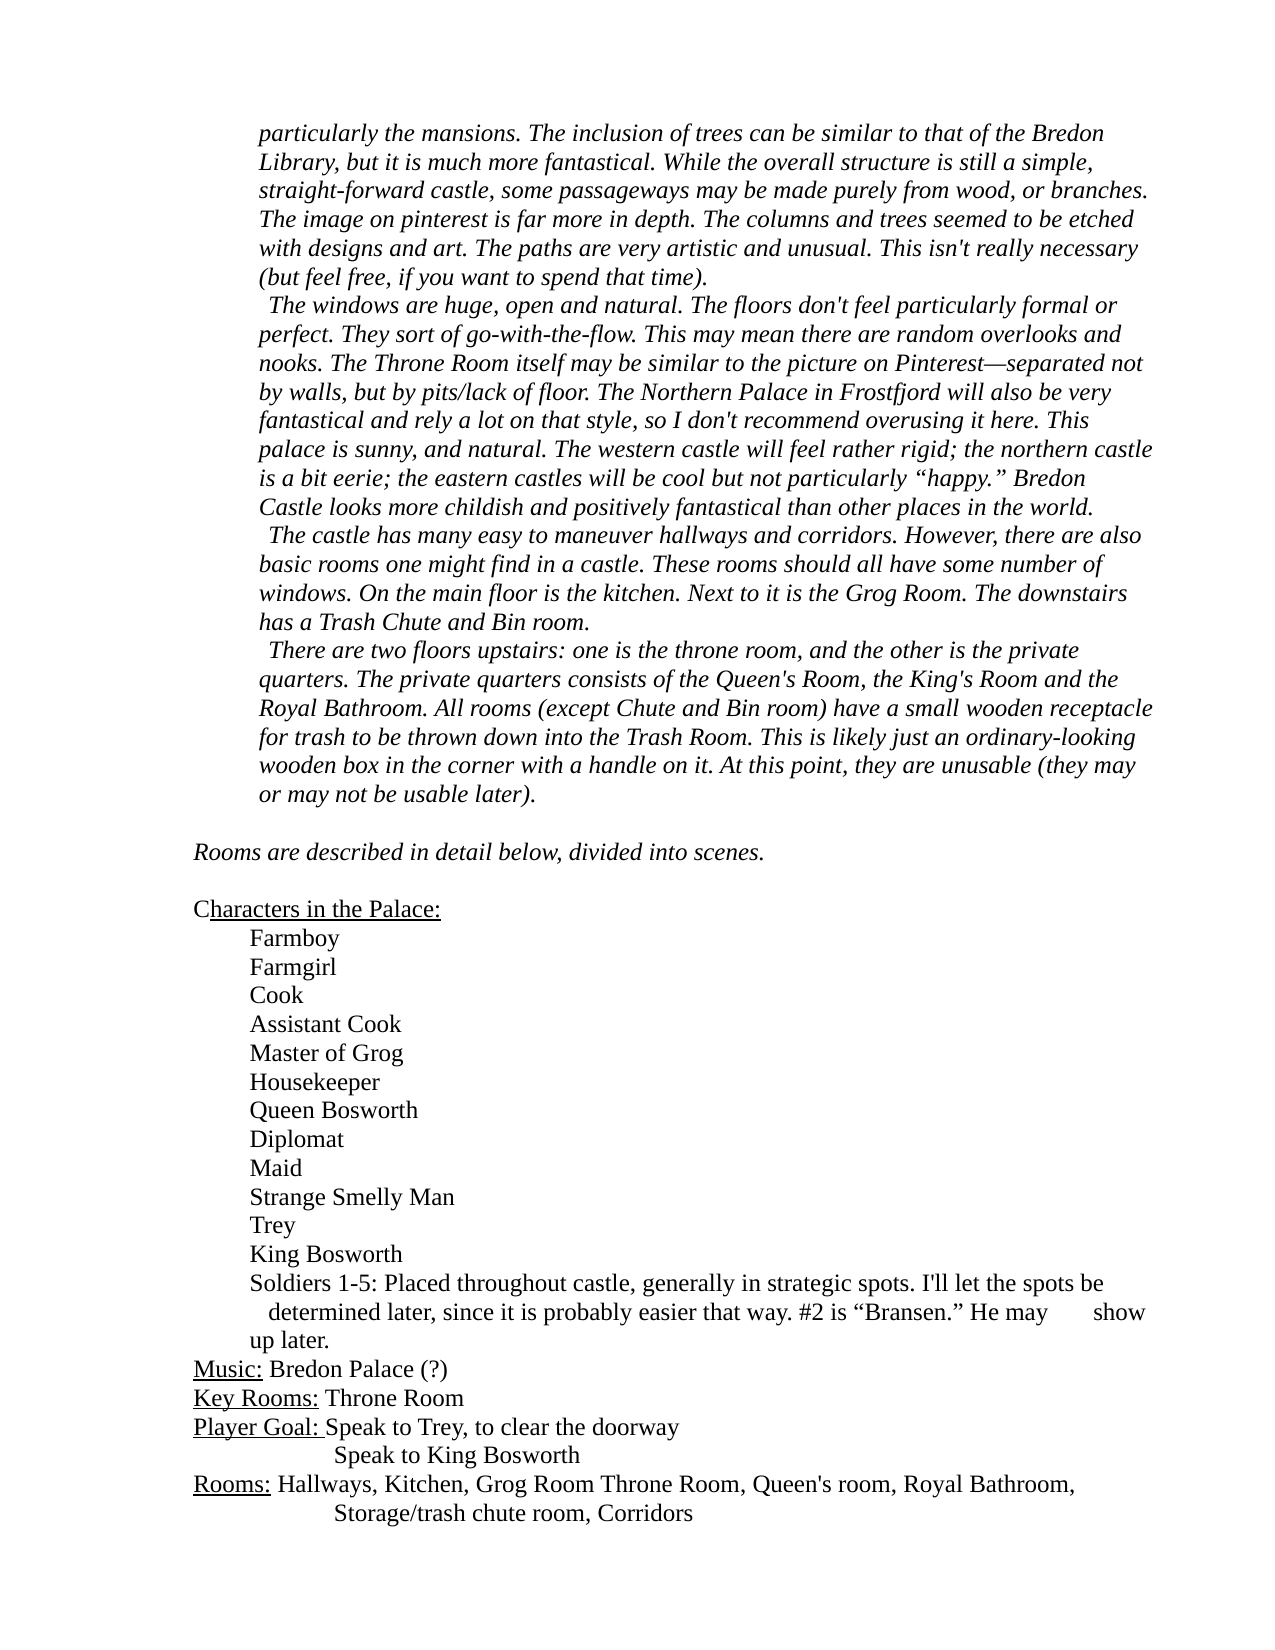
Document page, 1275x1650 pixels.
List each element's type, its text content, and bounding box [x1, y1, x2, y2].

text Soldiers 1-5: Placed throughout castle, generally in strategic spots. I'll let the spots be determined later, since it is probably easier that way. #2 is “Bransen.” He may show up later. [193, 1268, 1157, 1354]
text Diplomat [249, 1124, 1157, 1153]
text Key Rooms: Throne Room [193, 1383, 1157, 1412]
text Maid [249, 1153, 1157, 1182]
text Assistant Cook [249, 1009, 1157, 1038]
text There are two floors upstairs: one is the throne room, and the other is the private quarters. The private quarters consists of the Queen's Room, the King's Room and the Royal Bathroom. All rooms (except Chute and Bin room) have a small wooden receptacle for trash to be thrown down into the Trash Room. This is likely just an ordinary-looking wooden box in the corner with a handle on it. At this point, they are unusable (they may or may not be usable later). [193, 636, 1157, 808]
text particularly the mansions. The inclusion of trees can be similar to that of the Bredon Library, but it is much more fantastical. While the overall structure is still a simple, straight-forward castle, some passageways may be made purely from wood, or branches. The image on pinterest is far more in depth. The columns and trees seemed to be etched with designs and art. The paths are very artistic and unusual. This isn't really necessary (but feel free, if you want to spend that time). [193, 118, 1157, 291]
text Strange Smelly Man [249, 1182, 1157, 1211]
text Rooms: Hallways, Kitchen, Grog Room Throne Room, Queen's room, Royal Bathroom, Storage/trash chute room, Corridors [193, 1469, 1157, 1527]
text Trey [249, 1211, 1157, 1239]
text The castle has many easy to maneuver hallways and corridors. However, there are also basic rooms one might find in a castle. These rooms should all have some number of windows. On the main floor is the kitchen. Next to it is the Grog Room. The downstairs has a Trash Chute and Bin room. [193, 521, 1157, 636]
text Queen Bosworth [249, 1096, 1157, 1124]
text Speak to King Bosworth [193, 1441, 1157, 1469]
text Cook [249, 981, 1157, 1009]
text Characters in the Palace: [193, 894, 1157, 923]
text King Bosworth [193, 1239, 1157, 1268]
text Housekeeper [249, 1067, 1157, 1096]
text The windows are huge, open and natural. The floors don't feel particularly formal or perfect. They sort of go-with-the-flow. This may mean there are random overlooks and nooks. The Throne Room itself may be similar to the picture on Pinterest—separated not by walls, but by pits/lack of floor. The Northern Palace in Frostfjord will also be very fantastical and rely a lot on that style, so I don't recommend overusing it here. This palace is sunny, and natural. The western castle will feel rather rigid; the northern castle is a bit eerie; the eastern castles will be cool but not particularly “happy.” Bredon Castle looks more childish and positively fantastical than other places in the world. [193, 291, 1157, 521]
text Rooms are described in detail below, divided into scenes. [193, 837, 1157, 866]
text Master of Grog [249, 1038, 1157, 1067]
text Farmboy [193, 923, 1157, 952]
text Music: Bredon Palace (?) [193, 1354, 1157, 1383]
text Player Goal: Speak to Trey, to clear the doorway [193, 1412, 1157, 1441]
text Farmgirl [193, 952, 1157, 981]
